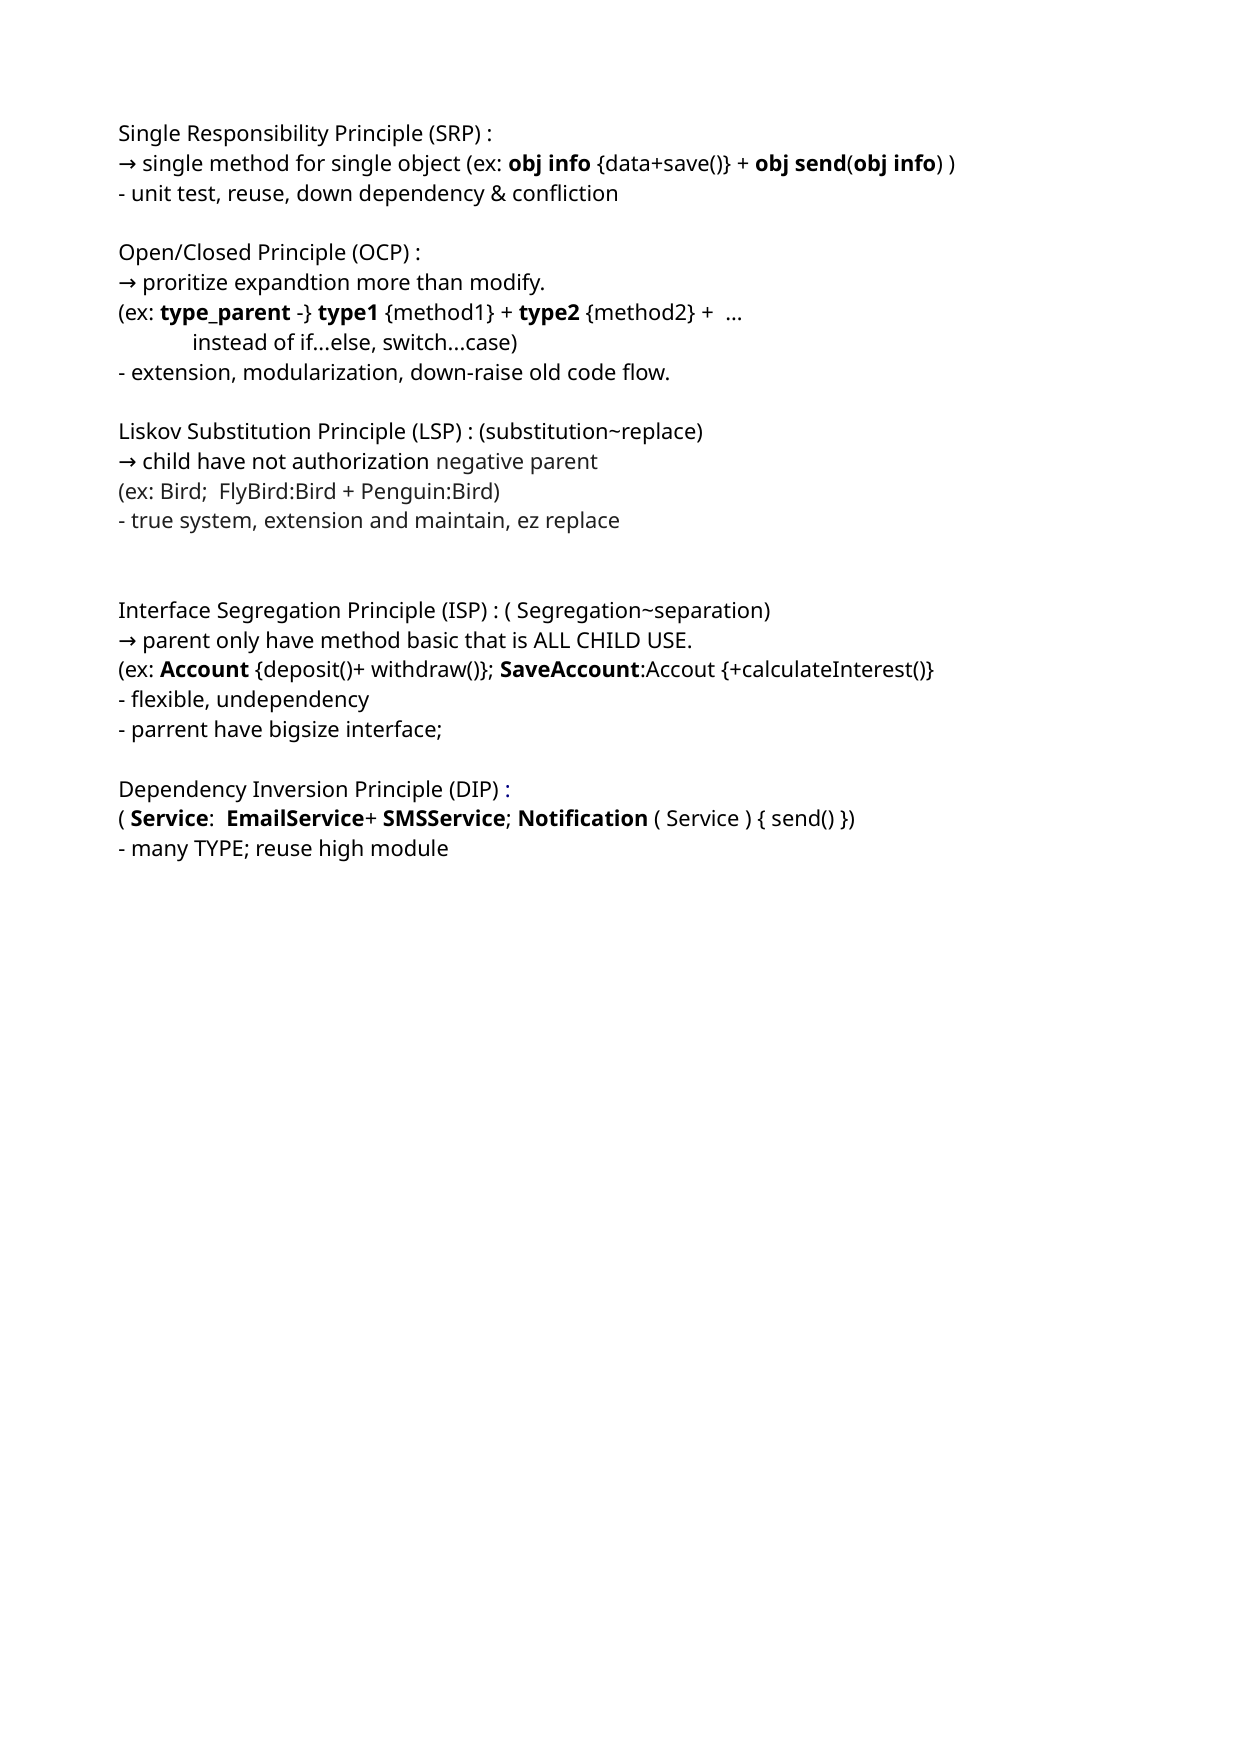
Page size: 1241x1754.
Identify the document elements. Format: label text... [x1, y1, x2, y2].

text ( Service: EmailService+ SMSService; Notification ( Service ) { send() }) [118, 803, 1122, 833]
text → parent only have method basic that is ALL CHILD USE. [118, 624, 1122, 654]
text Dependency Inversion Principle (DIP) : [118, 773, 1122, 803]
text → child have not authorization negative parent [118, 446, 1122, 476]
text - parrent have bigsize interface; [118, 714, 1122, 744]
text instead of if...else, switch...case) [118, 327, 1122, 356]
text - many TYPE; reuse high module [118, 833, 1122, 863]
text → proritize expandtion more than modify. [118, 267, 1122, 297]
text (ex: Account {deposit()+ withdraw()}; SaveAccount:Accout {+calculateInterest()} [118, 654, 1122, 684]
text → single method for single object (ex: obj info {data+save()} + obj send(obj info) ) [118, 148, 1122, 178]
text Single Responsibility Principle (SRP) : [118, 118, 1122, 148]
text - unit test, reuse, down dependency & confliction [118, 178, 1122, 207]
text (ex: Bird; FlyBird:Bird + Penguin:Bird) [118, 476, 1122, 505]
text Open/Closed Principle (OCP) : [118, 237, 1122, 267]
text Interface Segregation Principle (ISP) : ( Segregation~separation) [118, 595, 1122, 624]
text - flexible, undependency [118, 684, 1122, 714]
text Liskov Substitution Principle (LSP) : (substitution~replace) [118, 416, 1122, 446]
text - true system, extension and maintain, ez replace [118, 505, 1122, 535]
text - extension, modularization, down-raise old code flow. [118, 356, 1122, 386]
text (ex: type_parent -} type1 {method1} + type2 {method2} + … [118, 297, 1122, 327]
